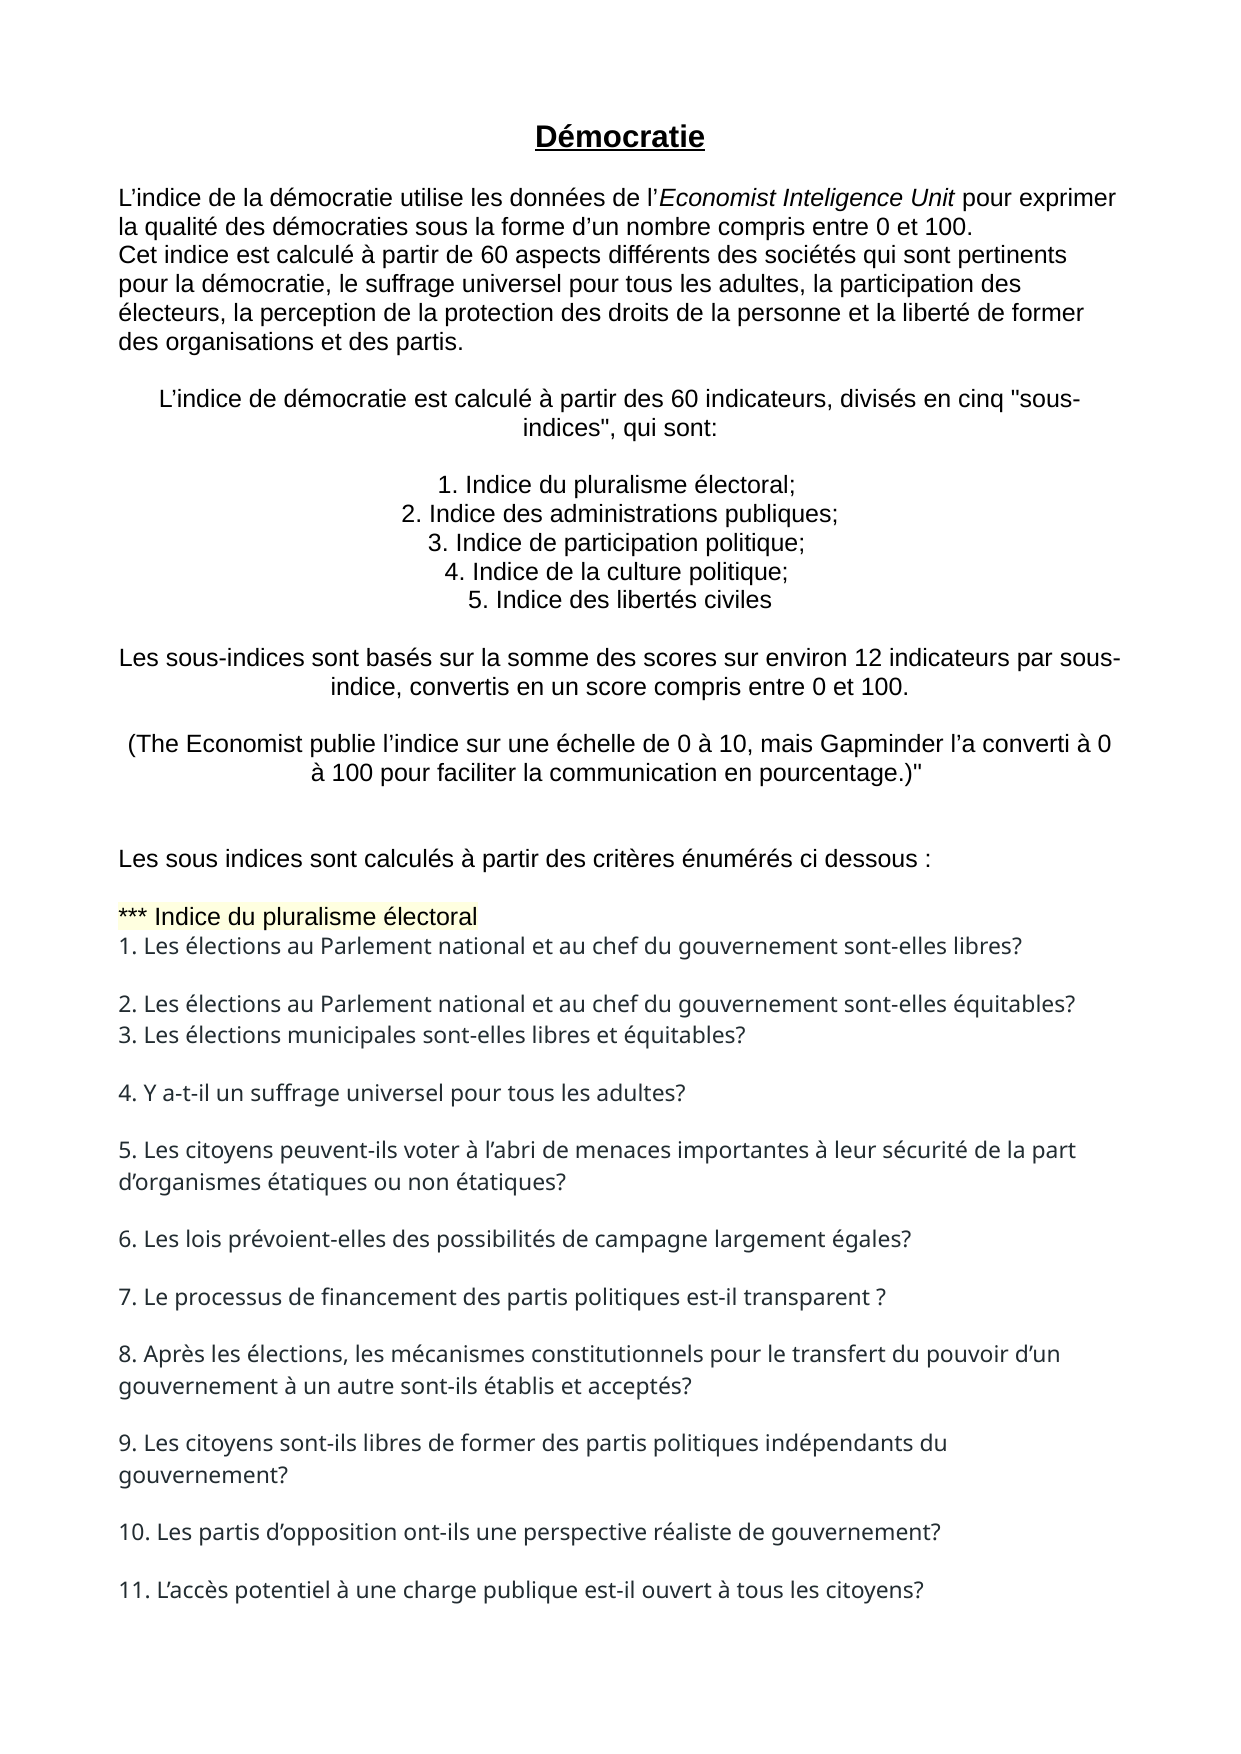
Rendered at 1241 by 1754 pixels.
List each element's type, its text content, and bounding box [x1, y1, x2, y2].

text 6. Les lois prévoient-elles des possibilités de campagne largement égales? [118, 1223, 1122, 1254]
text Démocratie [118, 118, 1122, 154]
text 1. Indice du pluralisme électoral; 2. Indice des administrations publiques; 3. Indice de participation politique; 4. Indice de la culture politique; 5. Indice des libertés civiles [118, 470, 1122, 614]
text Les sous-indices sont basés sur la somme des scores sur environ 12 indicateurs par sous-indice, convertis en un score compris entre 0 et 100. [118, 614, 1122, 700]
text 5. Les citoyens peuvent-ils voter à l’abri de menaces importantes à leur sécurité de la part d’organismes étatiques ou non étatiques? [118, 1134, 1122, 1197]
text (The Economist publie l’indice sur une échelle de 0 à 10, mais Gapminder l’a converti à 0 à 100 pour faciliter la communication en pourcentage.)" [118, 700, 1122, 787]
text *** Indice du pluralisme électoral [118, 902, 1122, 930]
text 10. Les partis d’opposition ont-ils une perspective réaliste de gouvernement? [118, 1516, 1122, 1547]
text 4. Y a-t-il un suffrage universel pour tous les adultes? [118, 1077, 1122, 1108]
text L’indice de démocratie est calculé à partir des 60 indicateurs, divisés en cinq "sous-indices", qui sont: [118, 355, 1122, 442]
text 8. Après les élections, les mécanismes constitutionnels pour le transfert du pouvoir d’un gouvernement à un autre sont-ils établis et acceptés? [118, 1338, 1122, 1401]
text 9. Les citoyens sont-ils libres de former des partis politiques indépendants du gouvernement? [118, 1427, 1122, 1490]
text L’indice de la démocratie utilise les données de l’Economist Inteligence Unit pour exprimer la qualité des démocraties sous la forme d’un nombre compris entre 0 et 100. [118, 183, 1122, 240]
text 7. Le processus de financement des partis politiques est-il transparent ? [118, 1281, 1122, 1312]
text Cet indice est calculé à partir de 60 aspects différents des sociétés qui sont pertinents pour la démocratie, le suffrage universel pour tous les adultes, la participation des électeurs, la perception de la protection des droits de la personne et la liberté de former des organisations et des partis. [118, 240, 1122, 355]
text 3. Les élections municipales sont-elles libres et équitables? [118, 1019, 1122, 1050]
text Les sous indices sont calculés à partir des critères énumérés ci dessous : [118, 844, 1122, 873]
text 2. Les élections au Parlement national et au chef du gouvernement sont-elles équitables? [118, 988, 1122, 1019]
text 11. L’accès potentiel à une charge publique est-il ouvert à tous les citoyens? [118, 1574, 1122, 1605]
text 1. Les élections au Parlement national et au chef du gouvernement sont-elles libres? [118, 930, 1122, 962]
